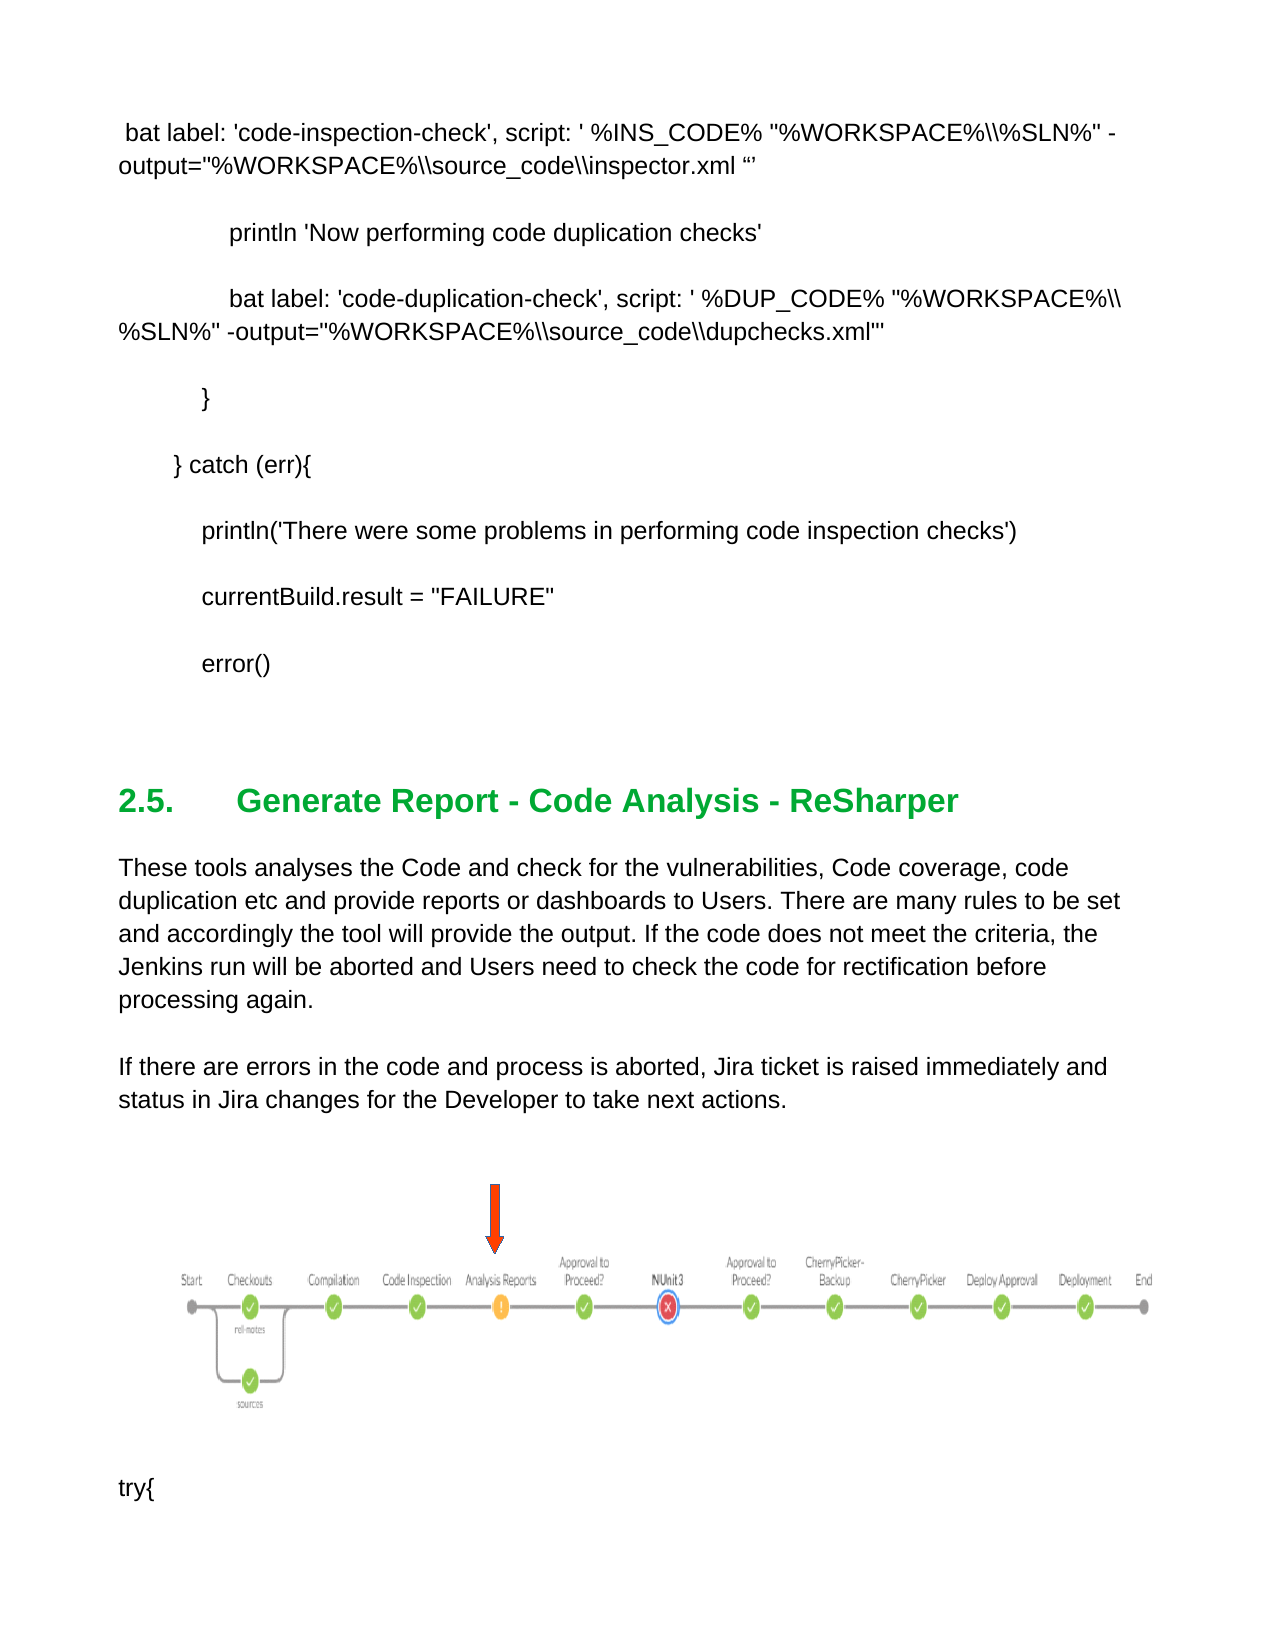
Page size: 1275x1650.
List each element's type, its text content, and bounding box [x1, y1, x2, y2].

text } [118, 383, 1157, 412]
text try{ [118, 1435, 1157, 1502]
text } catch (err){ [118, 449, 1157, 478]
text println 'Now performing code duplication checks' [118, 217, 1157, 246]
text println('There were some problems in performing code inspection checks') [118, 516, 1157, 545]
text bat label: 'code-inspection-check', script: ' %INS_CODE% "%WORKSPACE%\\%SLN%" -output="%WORKSPACE%\\source_code\\inspector.xml “’ [118, 118, 1157, 180]
subtitle Generate Report - Code Analysis - ReSharper [118, 781, 1157, 820]
text bat label: 'code-duplication-check', script: ' %DUP_CODE% "%WORKSPACE%\\%SLN%" -output="%WORKSPACE%\\source_code\\dupchecks.xml"' [118, 284, 1157, 346]
text These tools analyses the Code and check for the vulnerabilities, Code coverage, code duplication etc and provide reports or dashboards to Users. There are many rules to be set and accordingly the tool will provide the output. If the code does not meet the criteria, the Jenkins run will be aborted and Users need to check the code for rectification before processing again. [118, 853, 1157, 1014]
text currentBuild.result = "FAILURE" [118, 582, 1157, 611]
text If there are errors in the code and process is aborted, Jira ticket is raised immediately and status in Jira changes for the Developer to take next actions. [118, 1052, 1157, 1113]
text error() [118, 649, 1157, 677]
